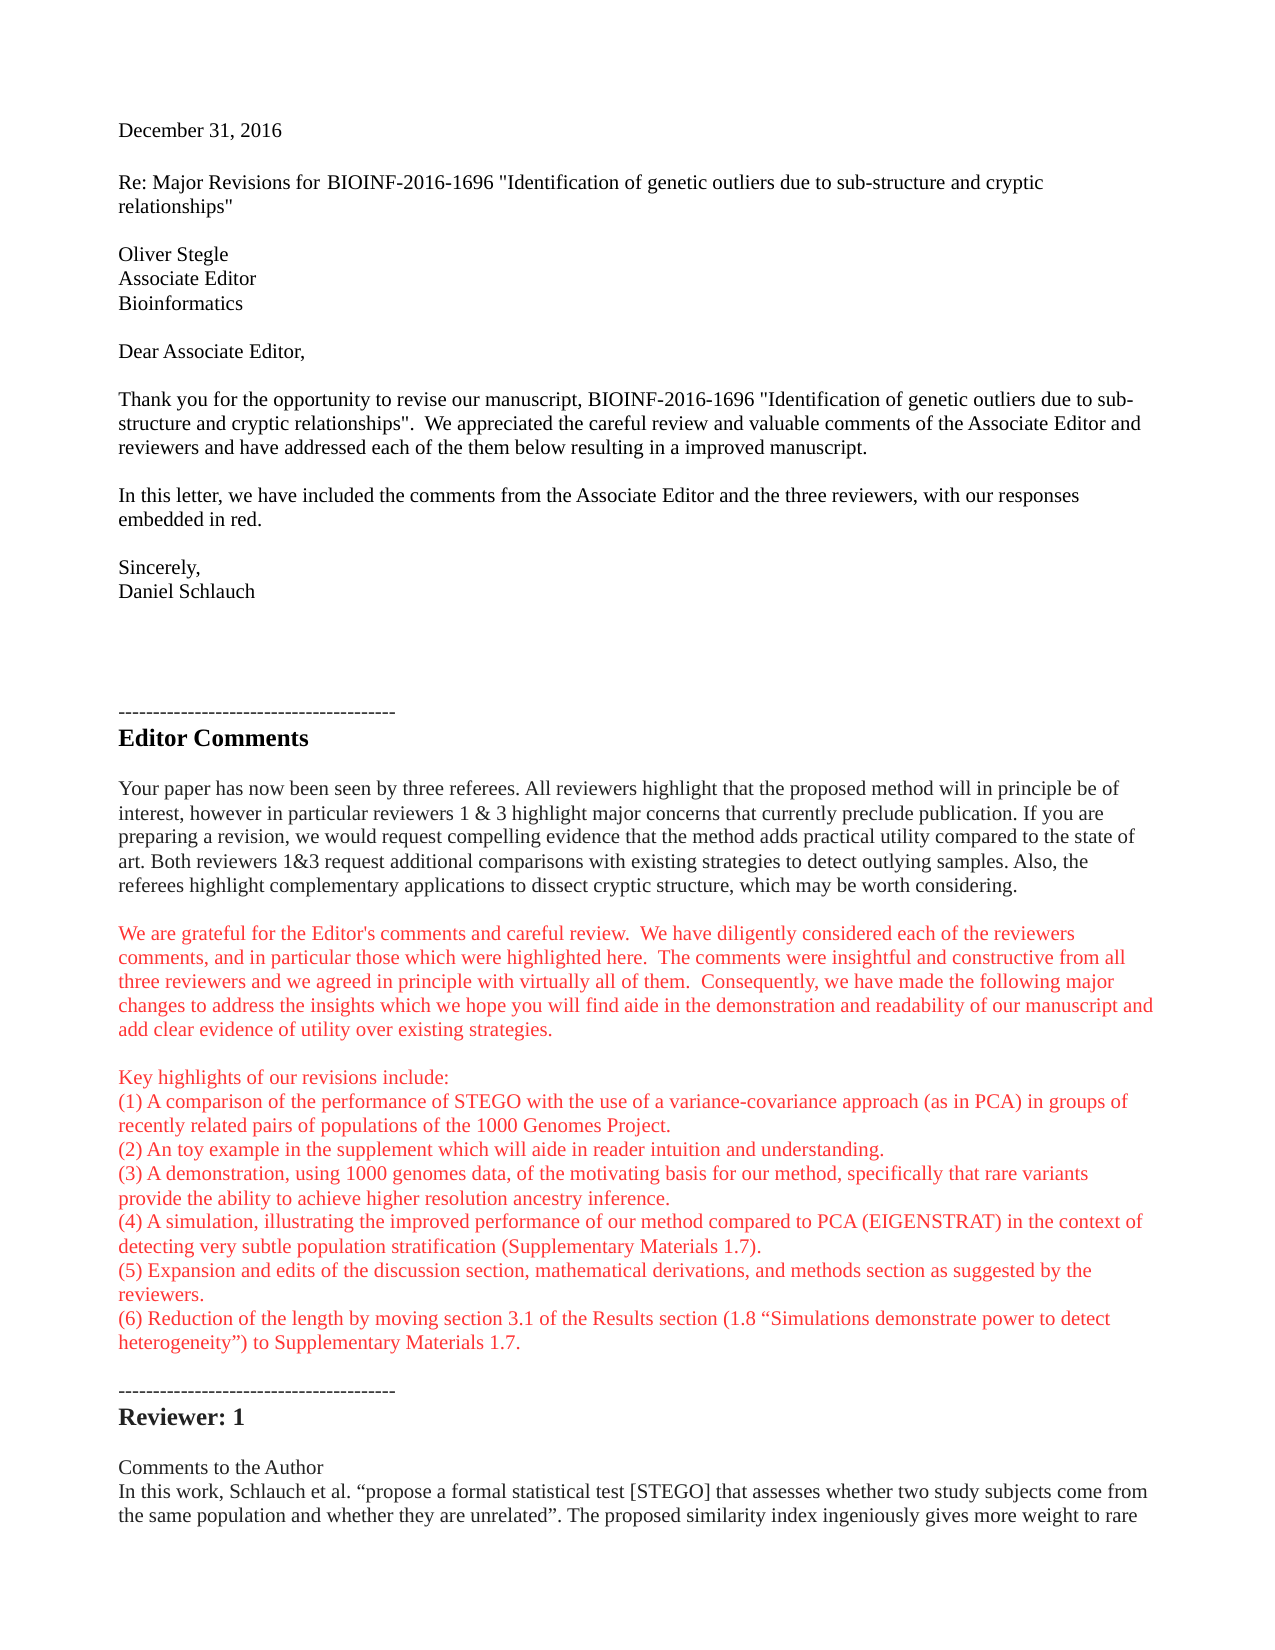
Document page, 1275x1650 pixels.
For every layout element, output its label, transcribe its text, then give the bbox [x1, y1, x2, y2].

text Associate Editor [118, 266, 1157, 290]
text (4) A simulation, illustrating the improved performance of our method compared to PCA (EIGENSTRAT) in the context of detecting very subtle population stratification (Supplementary Materials 1.7). [118, 1209, 1157, 1258]
text Daniel Schlauch [118, 579, 1157, 603]
text (5) Expansion and edits of the discussion section, mathematical derivations, and methods section as suggested by the reviewers. [118, 1258, 1157, 1306]
text Key highlights of our revisions include: [118, 1065, 1157, 1089]
text ---------------------------------------- Reviewer: 1 Comments to the Author In this work, Schlauch et al. “propose a formal statistical test [STEGO] that assesses whether two study subjects come from the same population and whether they are unrelated”. The proposed similarity index ingeniously gives more weight to rare [118, 1354, 1157, 1527]
text (6) Reduction of the length by moving section 3.1 of the Results section (1.8 “Simulations demonstrate power to detect heterogeneity”) to Supplementary Materials 1.7. [118, 1306, 1157, 1354]
text We are grateful for the Editor's comments and careful review. We have diligently considered each of the reviewers comments, and in particular those which were highlighted here. The comments were insightful and constructive from all three reviewers and we agreed in principle with virtually all of them. Consequently, we have made the following major changes to address the insights which we hope you will find aide in the demonstration and readability of our manuscript and add clear evidence of utility over existing strategies. [118, 921, 1157, 1041]
text In this letter, we have included the comments from the Associate Editor and the three reviewers, with our responses embedded in red. [118, 483, 1157, 531]
text December 31, 2016 [118, 118, 1157, 142]
text Re: Major Revisions for BIOINF-2016-1696 "Identification of genetic outliers due to sub-structure and cryptic relationships" [118, 166, 1157, 218]
text Sincerely, [118, 555, 1157, 579]
text ---------------------------------------- Editor Comments [118, 699, 1157, 752]
text (1) A comparison of the performance of STEGO with the use of a variance-covariance approach (as in PCA) in groups of recently related pairs of populations of the 1000 Genomes Project. [118, 1089, 1157, 1137]
text Thank you for the opportunity to revise our manuscript, BIOINF-2016-1696 "Identification of genetic outliers due to sub-structure and cryptic relationships". We appreciated the careful review and valuable comments of the Associate Editor and reviewers and have addressed each of the them below resulting in a improved manuscript. [118, 387, 1157, 459]
text Bioinformatics [118, 290, 1157, 314]
text (3) A demonstration, using 1000 genomes data, of the motivating basis for our method, specifically that rare variants provide the ability to achieve higher resolution ancestry inference. [118, 1161, 1157, 1209]
text Your paper has now been seen by three referees. All reviewers highlight that the proposed method will in principle be of interest, however in particular reviewers 1 & 3 highlight major concerns that currently preclude publication. If you are preparing a revision, we would request compelling evidence that the method adds practical utility compared to the state of art. Both reviewers 1&3 request additional comparisons with existing strategies to detect outlying samples. Also, the referees highlight complementary applications to dissect cryptic structure, which may be worth considering. [118, 776, 1157, 897]
text (2) An toy example in the supplement which will aide in reader intuition and understanding. [118, 1137, 1157, 1161]
text Dear Associate Editor, [118, 338, 1157, 363]
text Oliver Stegle [118, 242, 1157, 266]
